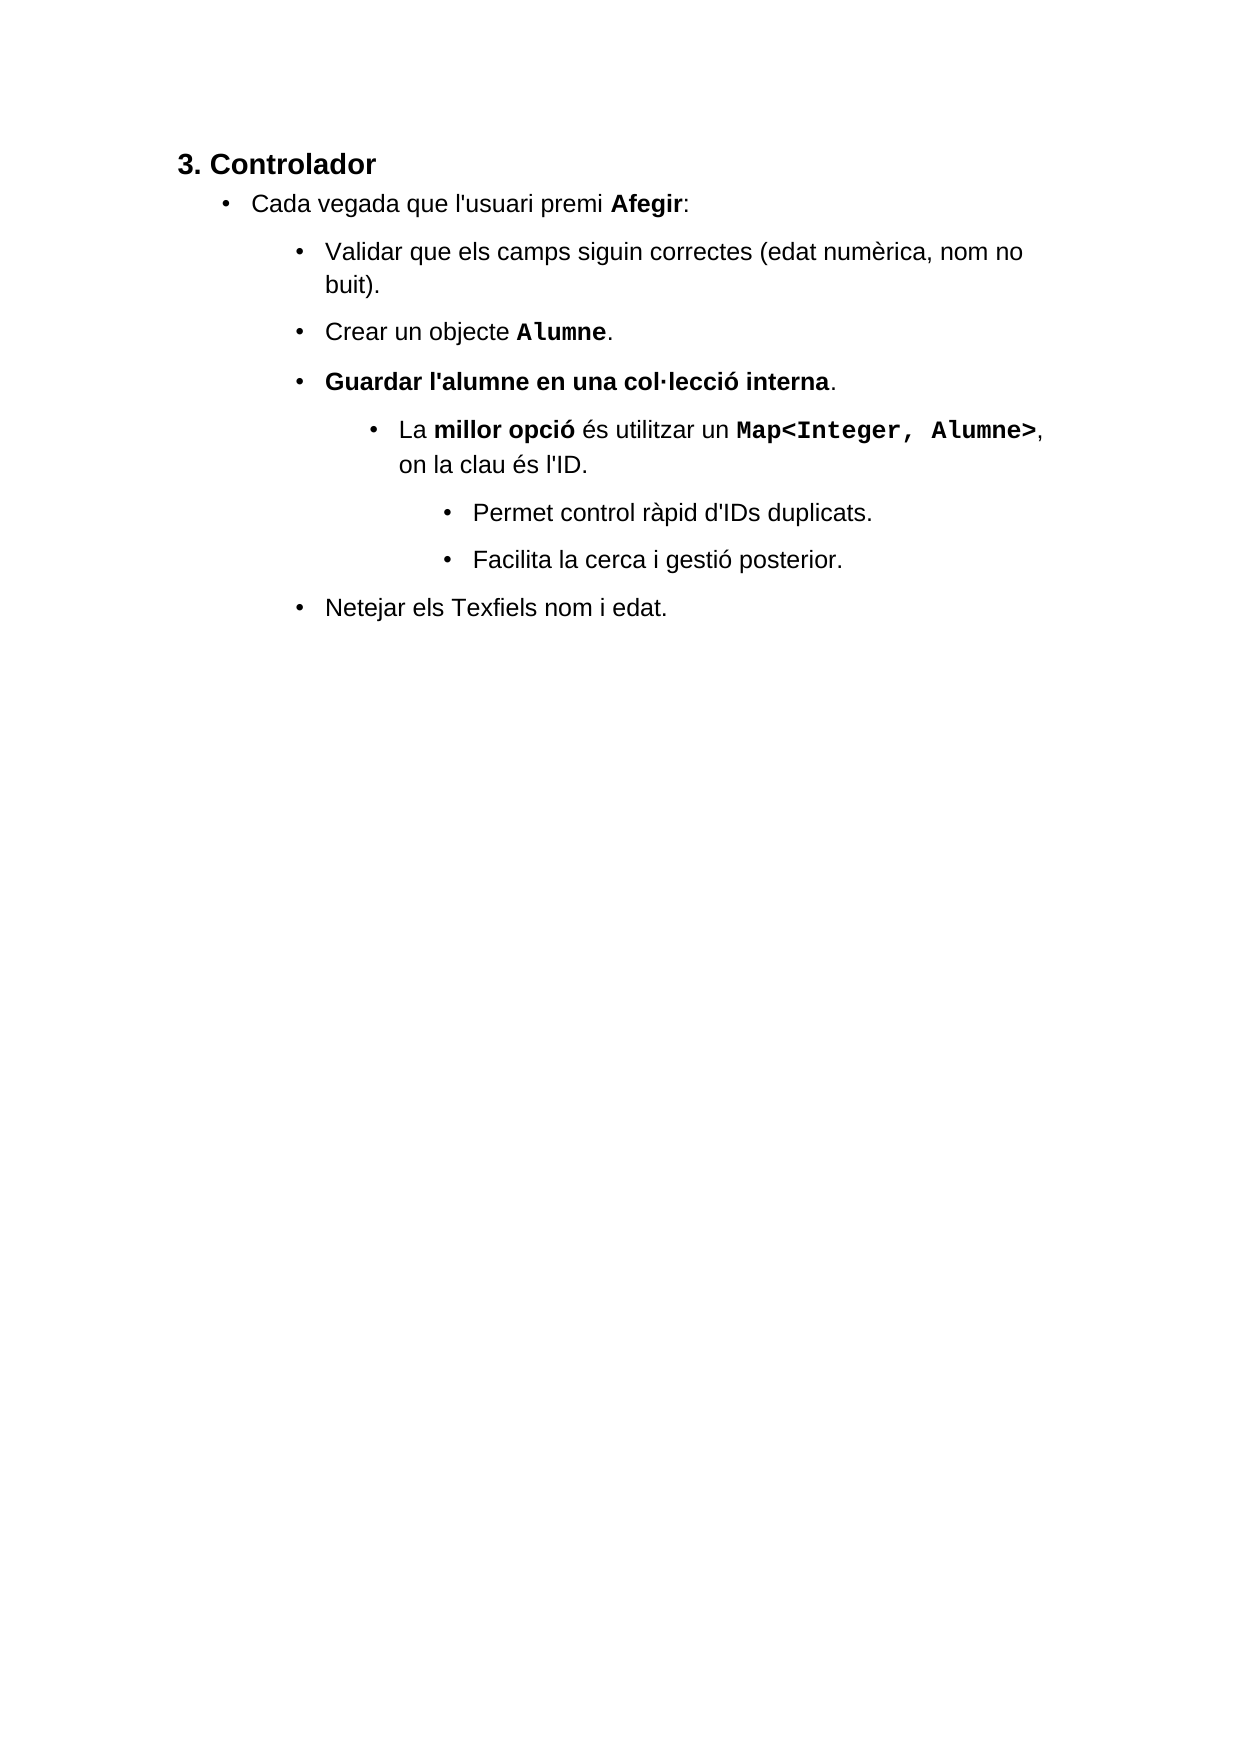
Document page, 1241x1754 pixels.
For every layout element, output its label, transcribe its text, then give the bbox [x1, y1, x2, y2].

list Facilita la cerca i gestió posterior. [443, 546, 1063, 574]
list Netejar els Texfiels nom i edat. [295, 593, 1063, 622]
list Validar que els camps siguin correctes (edat numèrica, nom no buit). [295, 236, 1063, 298]
list Guardar l'alumne en una col·lecció interna. [295, 367, 1063, 396]
list Cada vegada que l'usuari premi Afegir: [222, 189, 1063, 218]
list La millor opció és utilitzar un Map<Integer, Alumne>, on la clau és l'ID. [369, 415, 1063, 479]
list Permet control ràpid d'IDs duplicats. [443, 498, 1063, 527]
list Crear un objecte Alumne. [295, 317, 1063, 348]
subtitle 3. Controlador [177, 147, 1063, 180]
